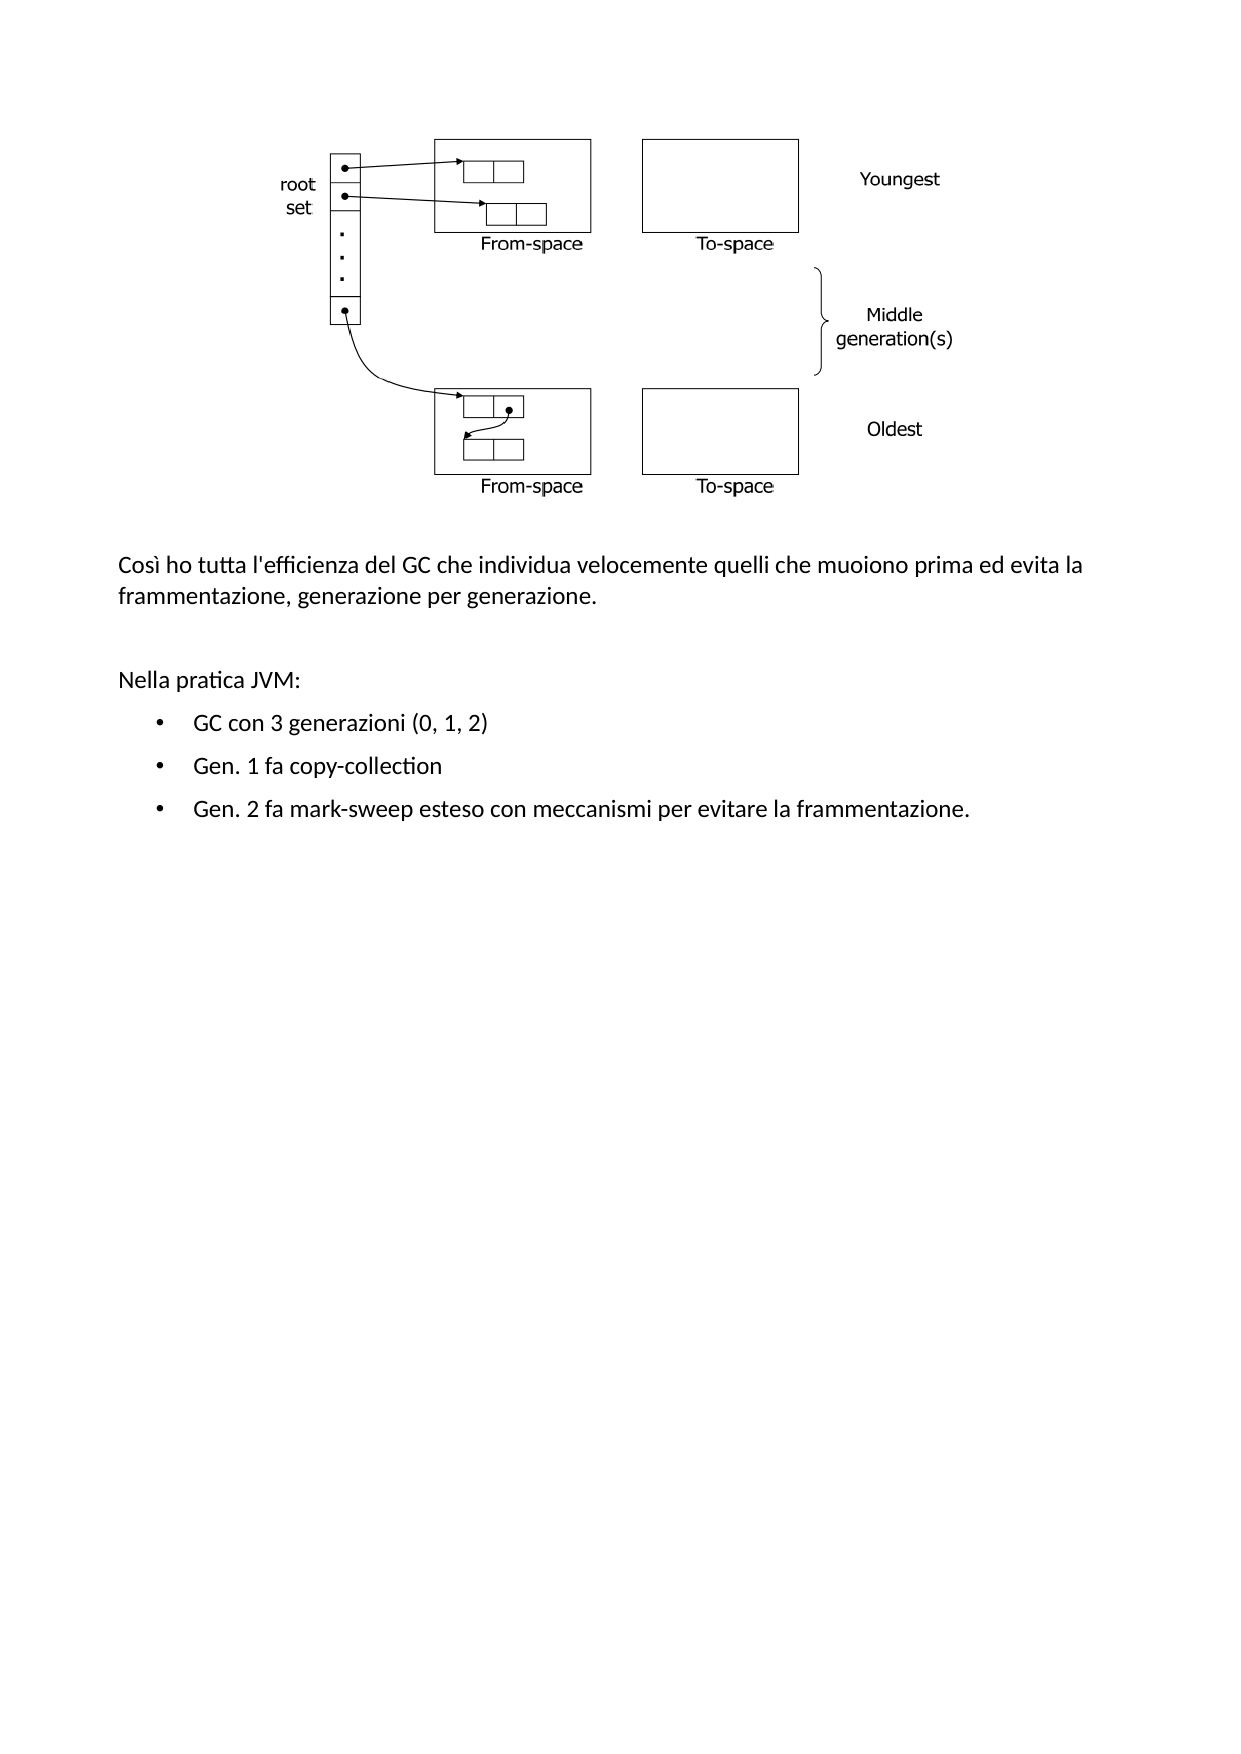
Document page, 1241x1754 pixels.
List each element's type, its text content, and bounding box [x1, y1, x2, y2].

text Così ho tutta l'efficienza del GC che individua velocemente quelli che muoiono prima ed evita la frammentazione, generazione per generazione. [118, 549, 1122, 611]
list GC con 3 generazioni (0, 1, 2) [156, 707, 1122, 738]
list Gen. 2 fa mark-sweep esteso con meccanismi per evitare la frammentazione. [156, 793, 1122, 824]
picture [274, 118, 966, 509]
list Gen. 1 fa copy-collection [156, 750, 1122, 781]
text Nella pratica JVM: [118, 664, 1122, 695]
